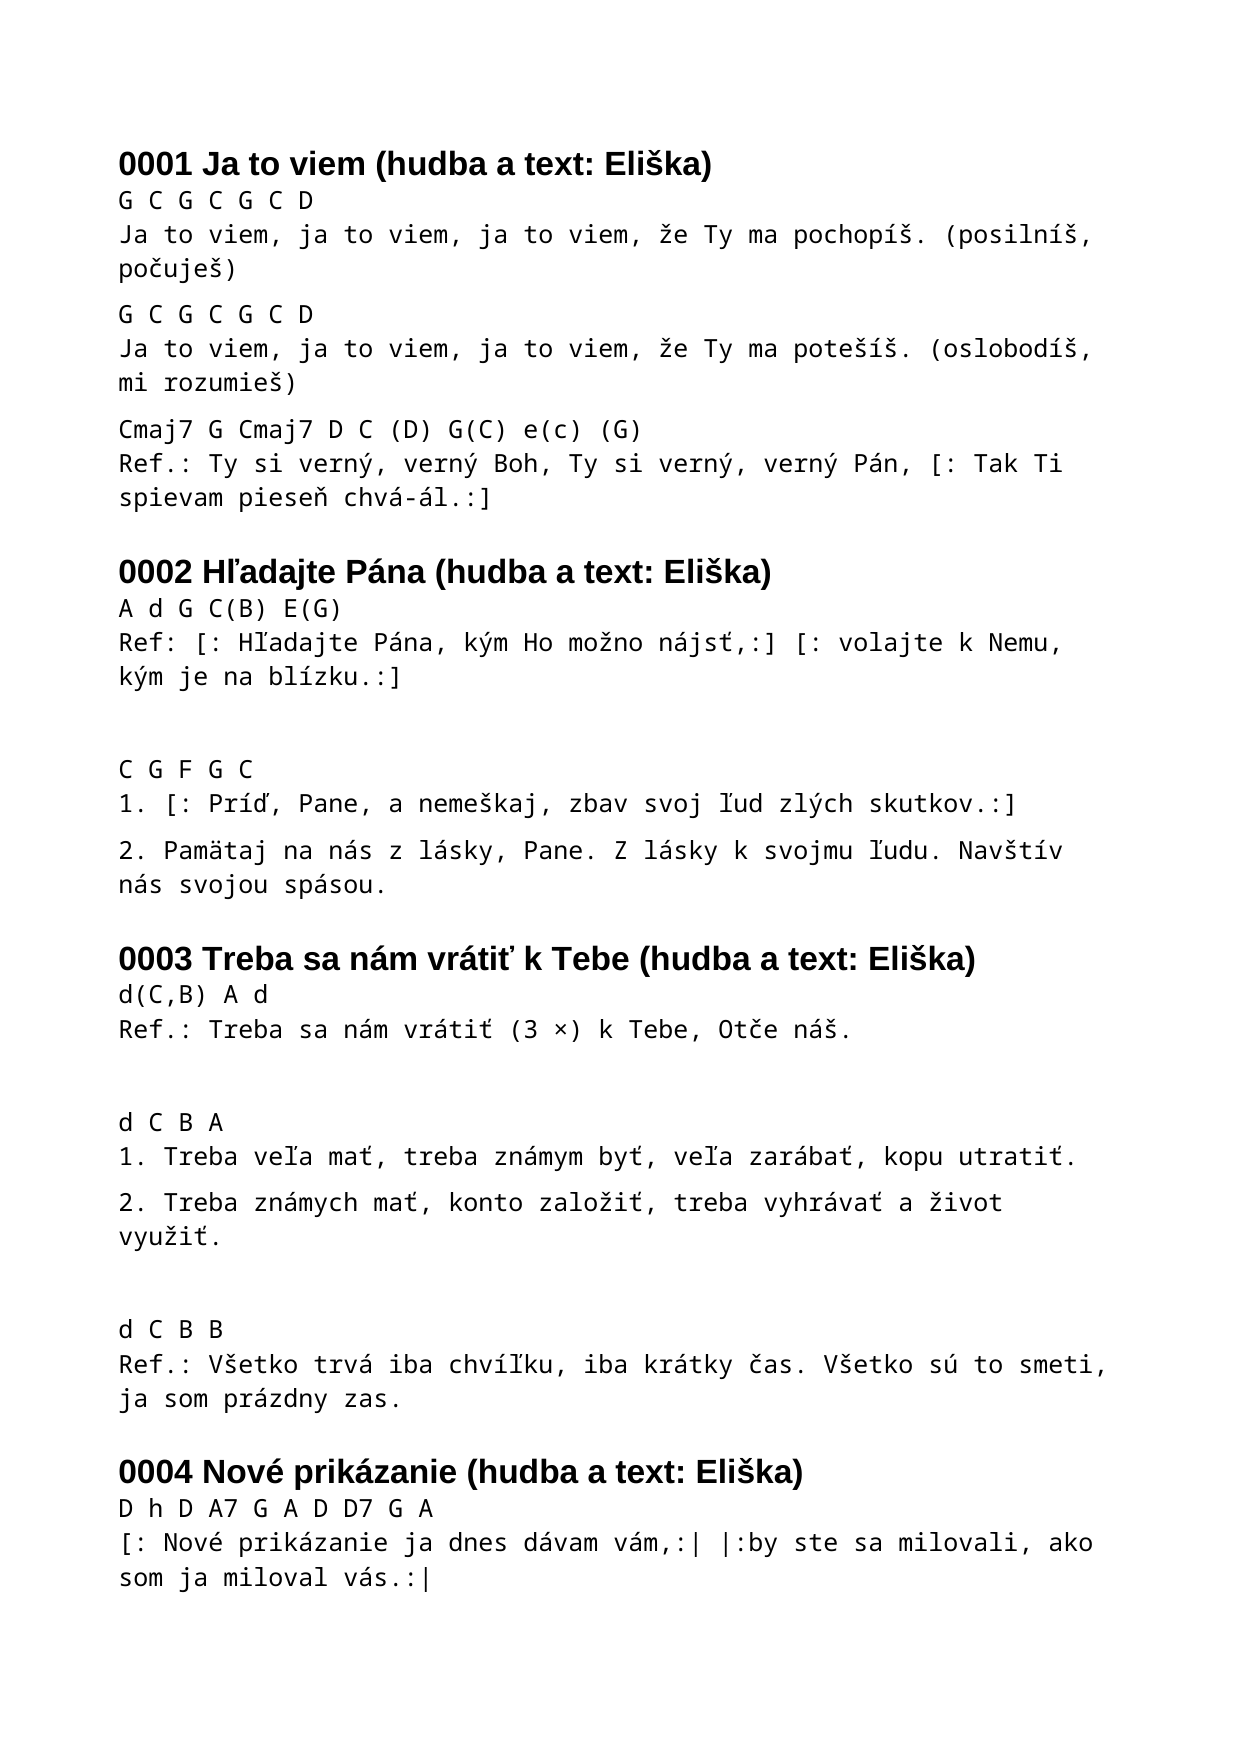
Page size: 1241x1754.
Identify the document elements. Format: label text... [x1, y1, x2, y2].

subtitle 0003 Treba sa nám vrátiť k Tebe (hudba a text: Eliška) [118, 938, 1122, 977]
text G C G C G C D Ja to viem, ja to viem, ja to viem, že Ty ma pochopíš. (posilníš, počuješ) [118, 182, 1122, 284]
text 2. Pamätaj na nás z lásky, Pane. Z lásky k svojmu ľudu. Navštív nás svojou spásou. [118, 832, 1122, 901]
text A d G C(B) E(G) Ref: [: Hľadajte Pána, kým Ho možno nájsť,:] [: volajte k Nemu, kým je na blízku.:] [118, 591, 1122, 693]
text Cmaj7 G Cmaj7 D C (D) G(C) e(c) (G) Ref.: Ty si verný, verný Boh, Ty si verný, verný Pán, [: Tak Ti spievam pieseň chvá-ál.:] [118, 412, 1122, 514]
text C G F G C 1. [: Príď, Pane, a nemeškaj, zbav svoj ľud zlých skutkov.:] [118, 752, 1122, 820]
text G C G C G C D Ja to viem, ja to viem, ja to viem, že Ty ma potešíš. (oslobodíš, mi rozumieš) [118, 297, 1122, 399]
text d C B A 1. Treba veľa mať, treba známym byť, veľa zarábať, kopu utratiť. [118, 1104, 1122, 1172]
subtitle 0001 Ja to viem (hudba a text: Eliška) [118, 144, 1122, 182]
subtitle 0004 Nové prikázanie (hudba a text: Eliška) [118, 1452, 1122, 1491]
text 2. Treba známych mať, konto založiť, treba vyhrávať a život využiť. [118, 1185, 1122, 1253]
text d(C,B) A d Ref.: Treba sa nám vrátiť (3 ×) k Tebe, Otče náš. [118, 977, 1122, 1045]
text d C B B Ref.: Všetko trvá iba chvíľku, iba krátky čas. Všetko sú to smeti, ja som prázdny zas. [118, 1312, 1122, 1414]
subtitle 0002 Hľadajte Pána (hudba a text: Eliška) [118, 552, 1122, 591]
text D h D A7 G A D D7 G A [: Nové prikázanie ja dnes dávam vám,:| |:by ste sa milovali, ako som ja miloval vás.:| [118, 1491, 1122, 1593]
